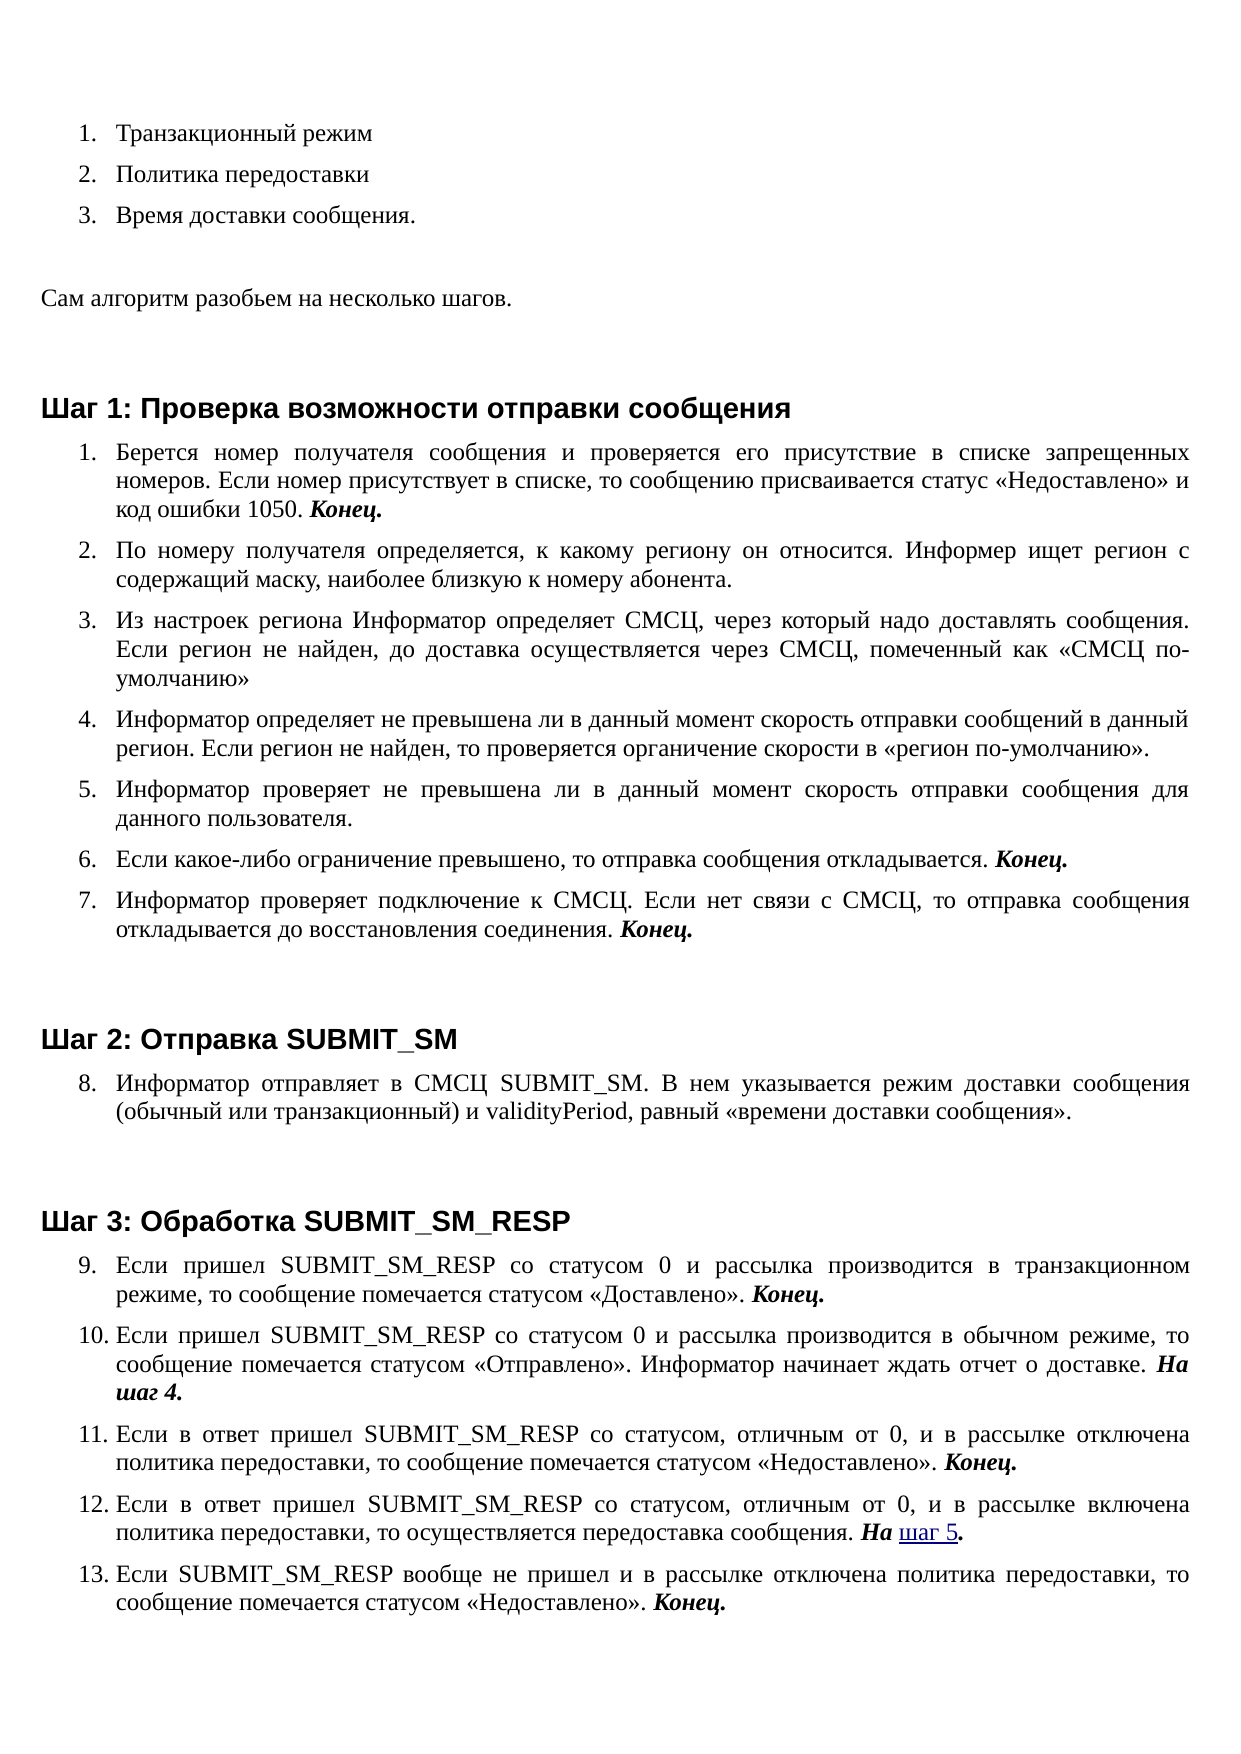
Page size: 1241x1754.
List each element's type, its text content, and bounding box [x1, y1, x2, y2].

list Берется номер получателя сообщения и проверяется его присутствие в списке запрещенных номеров. Если номер присутствует в списке, то сообщению присваивается статус «Недоставлено» и код ошибки 1050. Конец. [78, 437, 1191, 523]
list Информатор проверяет подключение к СМСЦ. Если нет связи с СМСЦ, то отправка сообщения откладывается до восстановления соединения. Конец. [78, 885, 1191, 943]
list Информатор проверяет не превышена ли в данный момент скорость отправки сообщения для данного пользователя. [78, 774, 1191, 832]
list Если в ответ пришел SUBMIT_SM_RESP со статусом, отличным от 0, и в рассылке отключена политика передоставки, то сообщение помечается статусом «Недоставлено». Конец. [78, 1419, 1191, 1476]
list Транзакционный режим [78, 118, 1191, 147]
text Сам алгоритм разобьем на несколько шагов. [41, 283, 1191, 312]
list Если пришел SUBMIT_SM_RESP со статусом 0 и рассылка производится в обычном режиме, то сообщение помечается статусом «Отправлено». Информатор начинает ждать отчет о доставке. На шаг 4. [78, 1320, 1191, 1406]
list Политика передоставки [78, 159, 1191, 188]
subtitle Шаг 1: Проверка возможности отправки сообщения [41, 391, 1191, 424]
list Информатор отправляет в СМСЦ SUBMIT_SM. В нем указывается режим доставки сообщения (обычный или транзакционный) и validityPeriod, равный «времени доставки сообщения». [78, 1068, 1191, 1125]
subtitle Шаг 3: Обработка SUBMIT_SM_RESP [41, 1204, 1191, 1237]
list По номеру получателя определяется, к какому региону он относится. Информер ищет регион с содержащий маску, наиболее близкую к номеру абонента. [78, 535, 1191, 593]
list Если в ответ пришел SUBMIT_SM_RESP со статусом, отличным от 0, и в рассылке включена политика передоставки, то осуществляется передоставка сообщения. На шаг 5. [78, 1489, 1191, 1546]
list Если какое-либо ограничение превышено, то отправка сообщения откладывается. Конец. [78, 844, 1191, 873]
list Информатор определяет не превышена ли в данный момент скорость отправки сообщений в данный регион. Если регион не найден, то проверяется органичение скорости в «регион по-умолчанию». [78, 704, 1191, 762]
list Если пришел SUBMIT_SM_RESP со статусом 0 и рассылка производится в транзакционном режиме, то сообщение помечается статусом «Доставлено». Конец. [78, 1250, 1191, 1307]
list Если SUBMIT_SM_RESP вообще не пришел и в рассылке отключена политика передоставки, то сообщение помечается статусом «Недоставлено». Конец. [78, 1559, 1191, 1616]
list Время доставки сообщения. [78, 201, 1191, 229]
subtitle Шаг 2: Отправка SUBMIT_SM [41, 1022, 1191, 1055]
list Из настроек региона Информатор определяет СМСЦ, через который надо доставлять сообщения. Если регион не найден, до доставка осуществляется через СМСЦ, помеченный как «СМСЦ по-умолчанию» [78, 605, 1191, 692]
